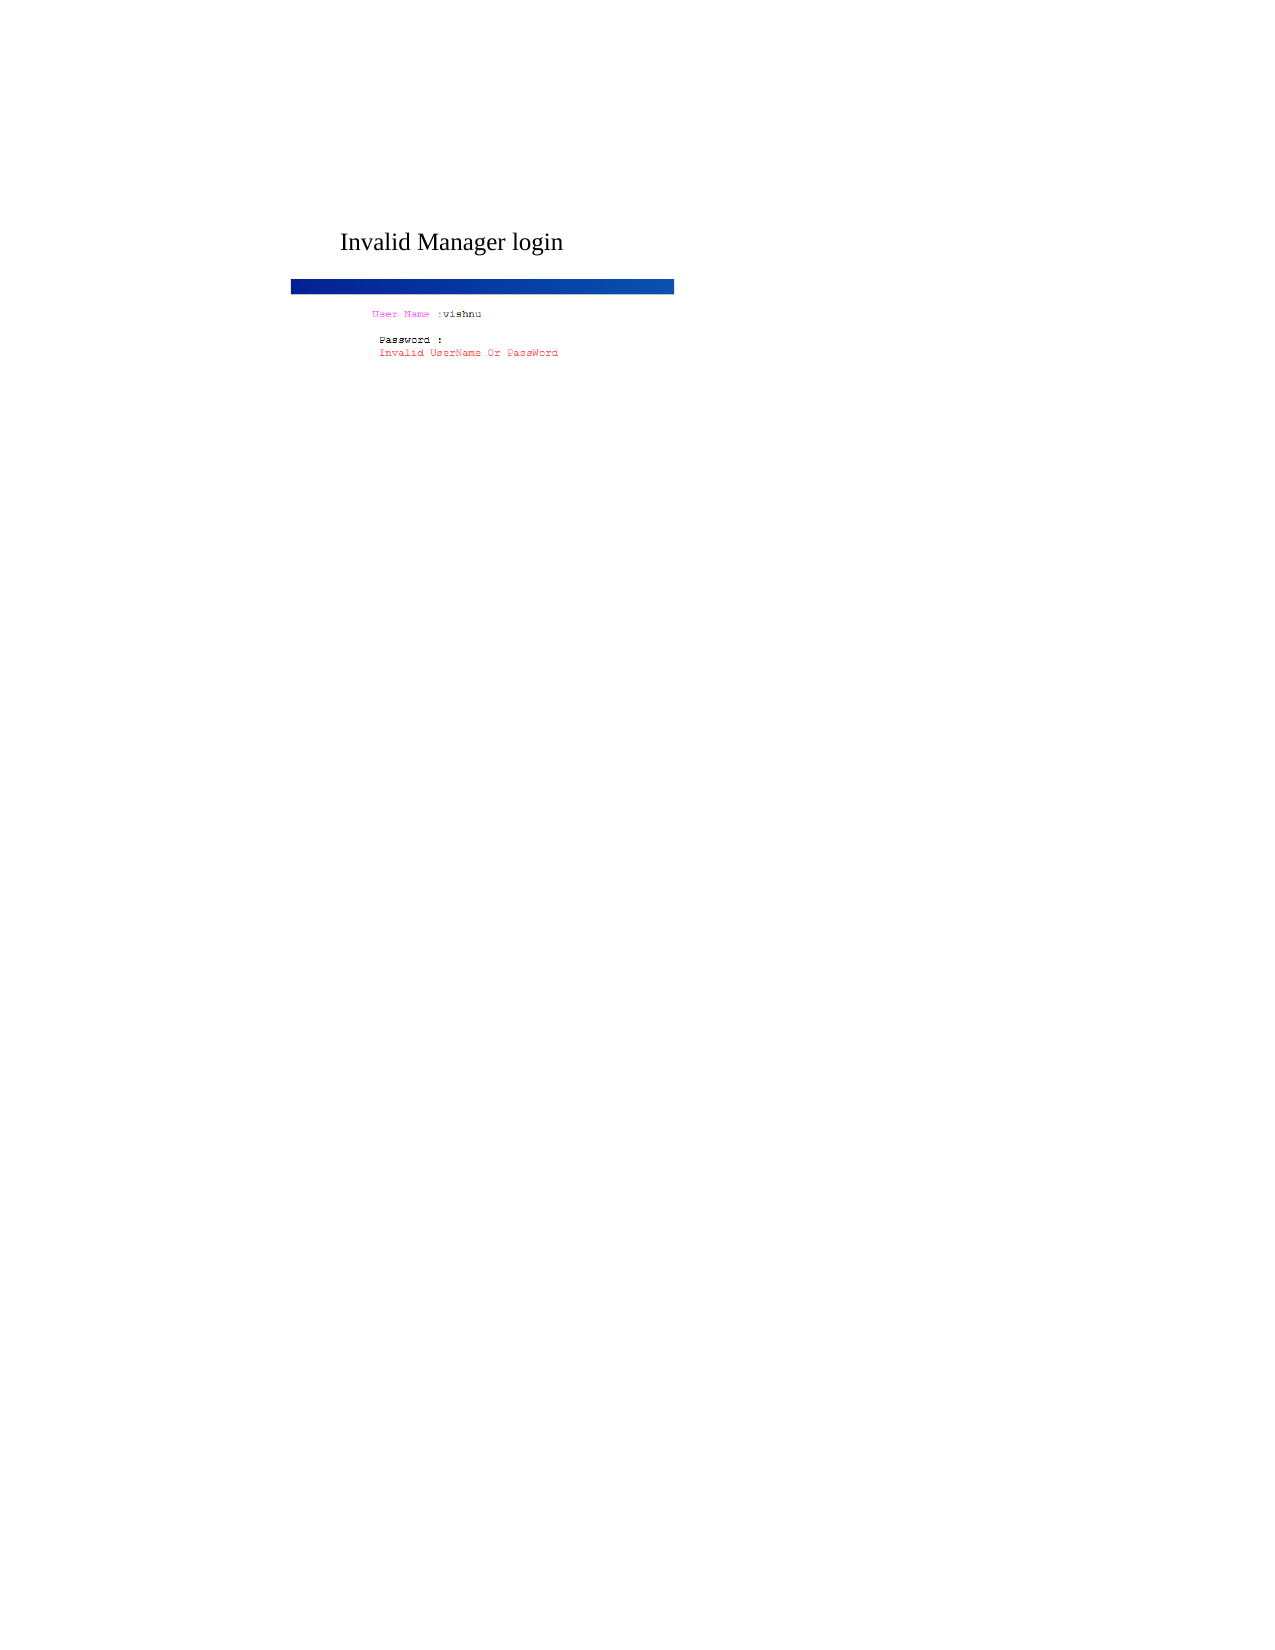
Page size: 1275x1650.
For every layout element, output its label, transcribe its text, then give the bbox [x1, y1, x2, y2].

text Invalid Manager login [118, 221, 1157, 256]
picture [290, 279, 641, 496]
